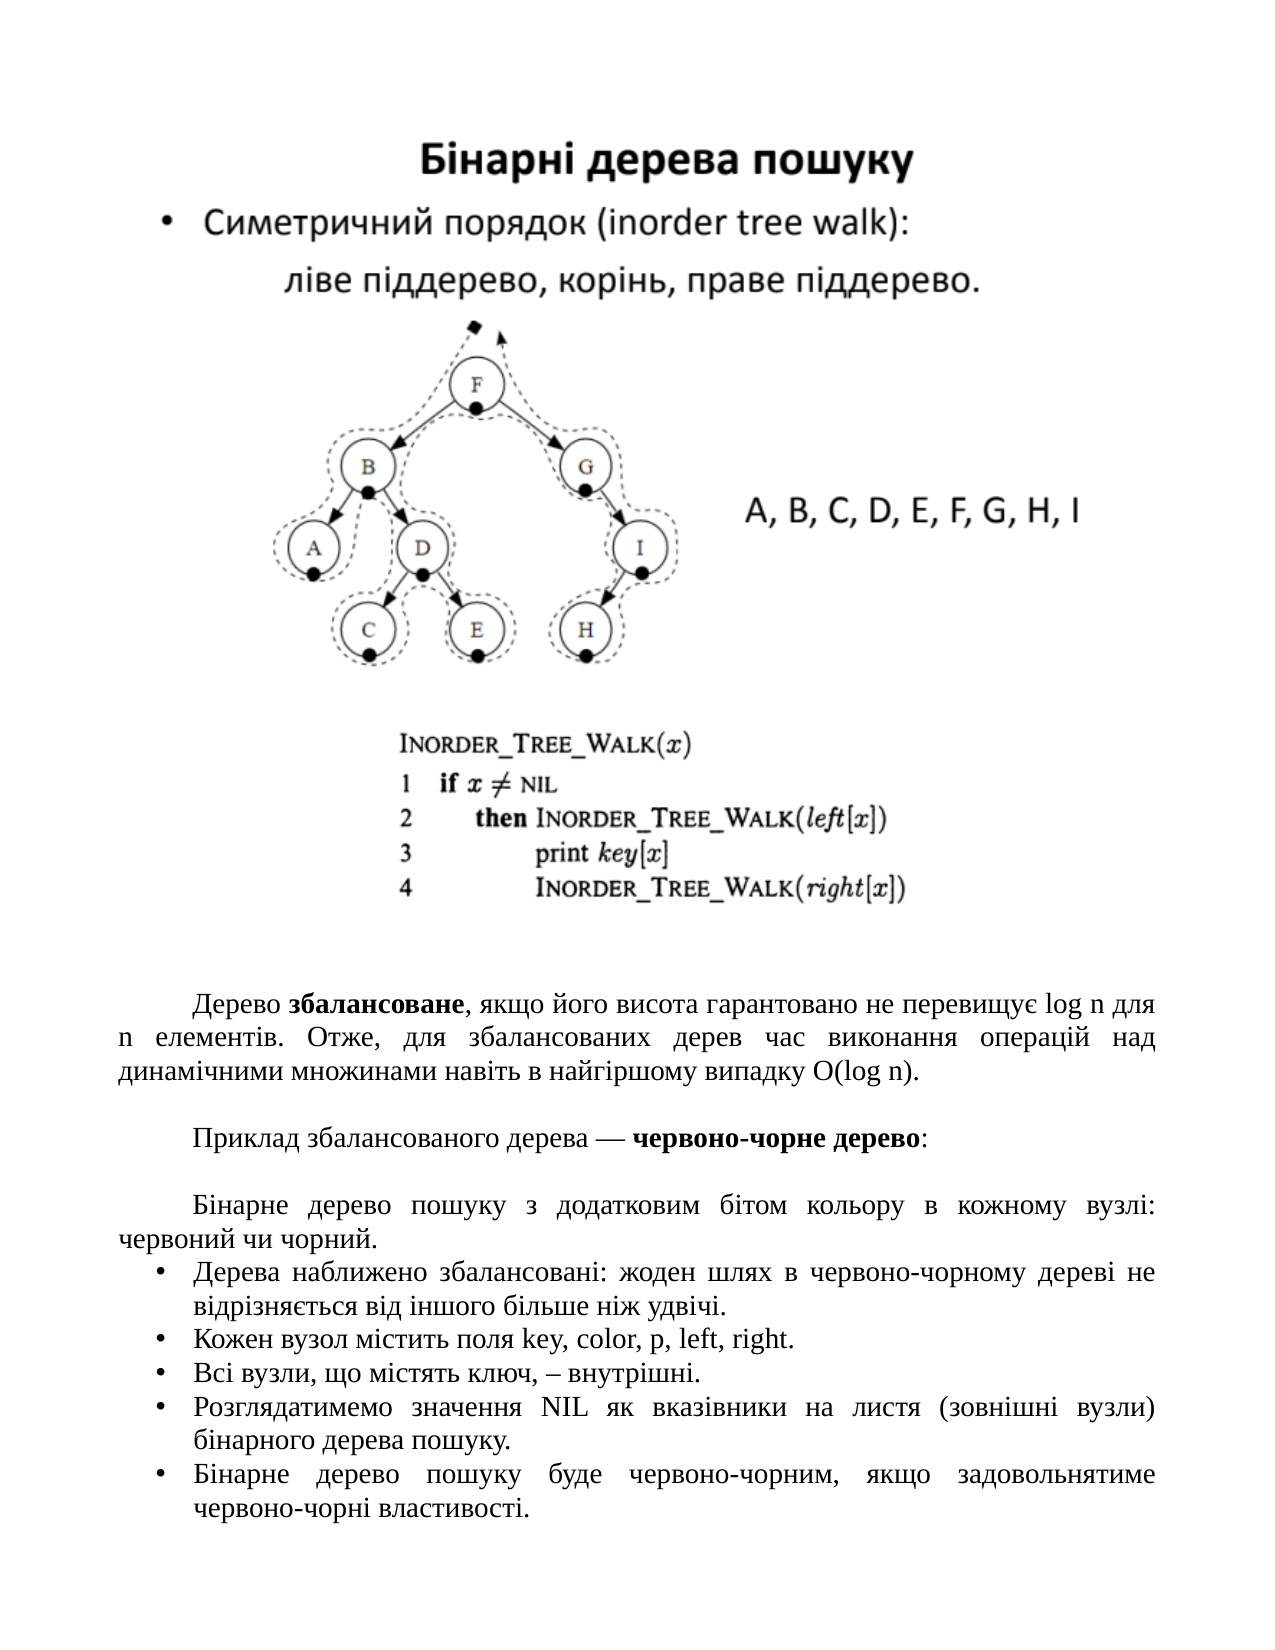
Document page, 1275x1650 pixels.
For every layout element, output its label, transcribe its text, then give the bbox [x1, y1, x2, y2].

list Кожен вузол містить поля key, color, p, left, right. [156, 1322, 1157, 1355]
text Дерево збалансоване, якщо його висота гарантовано не перевищує log n для n елементів. Отже, для збалансованих дерев час виконання операцій над динамічними множинами навіть в найгіршому випадку Ο(log n). [118, 986, 1157, 1087]
list Розглядатимемо значення NIL як вказівники на листя (зовнішні вузли) бінарного дерева пошуку. [156, 1389, 1157, 1456]
list Всі вузли, що містять ключ, – внутрішні. [156, 1355, 1157, 1389]
list Бінарне дерево пошуку буде червоно-чорним, якщо задовольнятиме червоно-чорні властивості. [156, 1456, 1157, 1523]
picture [118, 118, 1157, 953]
list Дерева наближено збалансовані: жоден шлях в червоно-чорному дереві не відрізняється від іншого більше ніж удвічі. [156, 1254, 1157, 1322]
text Бінарне дерево пошуку з додатковим бітом кольору в кожному вузлі: червоний чи чорний. [118, 1187, 1157, 1254]
text Приклад збалансованого дерева — червоно-чорне дерево: [118, 1120, 1157, 1154]
